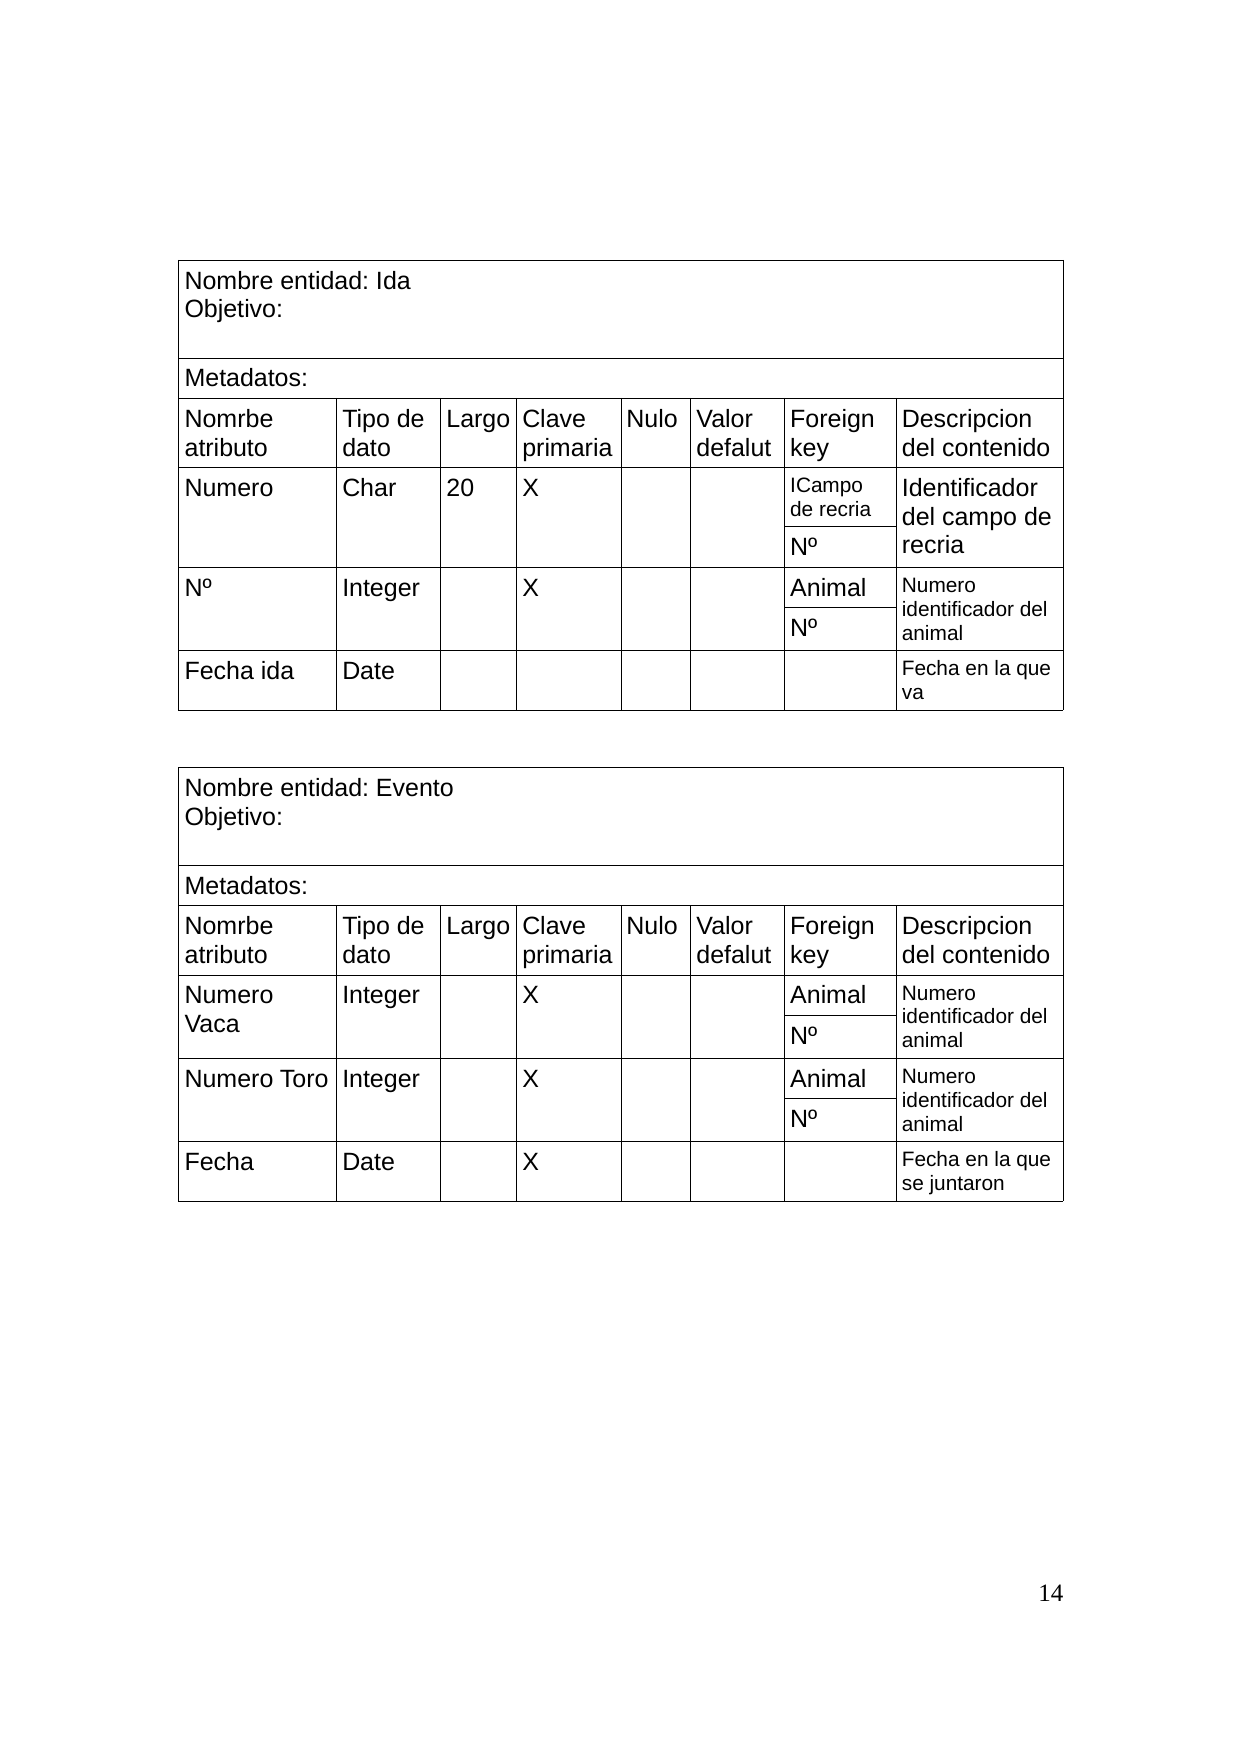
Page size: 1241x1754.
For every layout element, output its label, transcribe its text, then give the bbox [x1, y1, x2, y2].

table_cell [622, 568, 690, 650]
table_cell Integer [337, 976, 440, 1058]
table_cell [691, 651, 784, 710]
table_cell Numero Vaca [179, 976, 336, 1058]
table_header [622, 1142, 690, 1201]
table_cell [785, 651, 896, 710]
table_cell Nulo [622, 906, 690, 974]
table_header Date [337, 1142, 440, 1201]
table_cell [691, 468, 784, 567]
table_cell X [517, 468, 621, 567]
table_header Fecha en la que se juntaron [897, 1142, 1063, 1201]
table_cell Tipo de dato [337, 399, 440, 467]
table_cell Integer [337, 1059, 440, 1141]
table_header [441, 1142, 516, 1201]
table_cell [622, 976, 690, 1058]
table_cell Identificador del campo de recria [897, 468, 1063, 567]
table_cell Animal [785, 1059, 896, 1098]
table_cell X [517, 976, 621, 1058]
table_cell Nº [785, 608, 896, 650]
table_header Nombre entidad: Ida Objetivo: [179, 261, 1063, 358]
table_cell Animal [785, 568, 896, 607]
table_cell Descripcion del contenido [897, 906, 1063, 974]
table_cell [691, 1059, 784, 1141]
table_header Fecha [179, 1142, 336, 1201]
table_header [691, 1142, 784, 1201]
table_cell Fecha en la que va [897, 651, 1063, 710]
table_cell [691, 976, 784, 1058]
table_cell Nº [785, 527, 896, 567]
table_cell Valor defalut [691, 906, 784, 974]
table_cell Numero [179, 468, 336, 567]
table_cell Numero identificador del animal [897, 976, 1063, 1058]
table_cell ICampo de recria [785, 468, 896, 526]
table_cell Descripcion del contenido [897, 399, 1063, 467]
table_cell [622, 1059, 690, 1141]
table_cell Clave primaria [517, 906, 621, 974]
table_cell Foreign key [785, 906, 896, 974]
table_cell [441, 651, 516, 710]
table_cell Nº [785, 1099, 896, 1141]
table_cell Date [337, 651, 440, 710]
table_cell Clave primaria [517, 399, 621, 467]
table_header X [517, 1142, 621, 1201]
table_cell [691, 568, 784, 650]
table_cell [622, 468, 690, 567]
table_cell [622, 651, 690, 710]
table_cell Nulo [622, 399, 690, 467]
table_cell Nº [785, 1016, 896, 1058]
table_cell Numero identificador del animal [897, 1059, 1063, 1141]
table_cell Integer [337, 568, 440, 650]
table_cell X [517, 568, 621, 650]
table_cell Nomrbe atributo [179, 399, 336, 467]
table_cell Animal [785, 976, 896, 1015]
table_cell Foreign key [785, 399, 896, 467]
table_cell Fecha ida [179, 651, 336, 710]
table_header Nombre entidad: Evento Objetivo: [179, 768, 1063, 865]
table_cell Valor defalut [691, 399, 784, 467]
table_cell X [517, 1059, 621, 1141]
table_header [785, 1142, 896, 1201]
table_cell Numero identificador del animal [897, 568, 1063, 650]
table_cell Nº [179, 568, 336, 650]
table_cell Largo [441, 399, 516, 467]
table_cell [441, 976, 516, 1058]
table_cell Nomrbe atributo [179, 906, 336, 974]
table_cell Metadatos: [179, 359, 1063, 398]
table_cell [441, 568, 516, 650]
table_cell Char [337, 468, 440, 567]
table_cell [441, 1059, 516, 1141]
table_cell Largo [441, 906, 516, 974]
table_cell 20 [441, 468, 516, 567]
table_cell Tipo de dato [337, 906, 440, 974]
table_cell Numero Toro [179, 1059, 336, 1141]
table_cell Metadatos: [179, 866, 1063, 905]
table_cell [517, 651, 621, 710]
